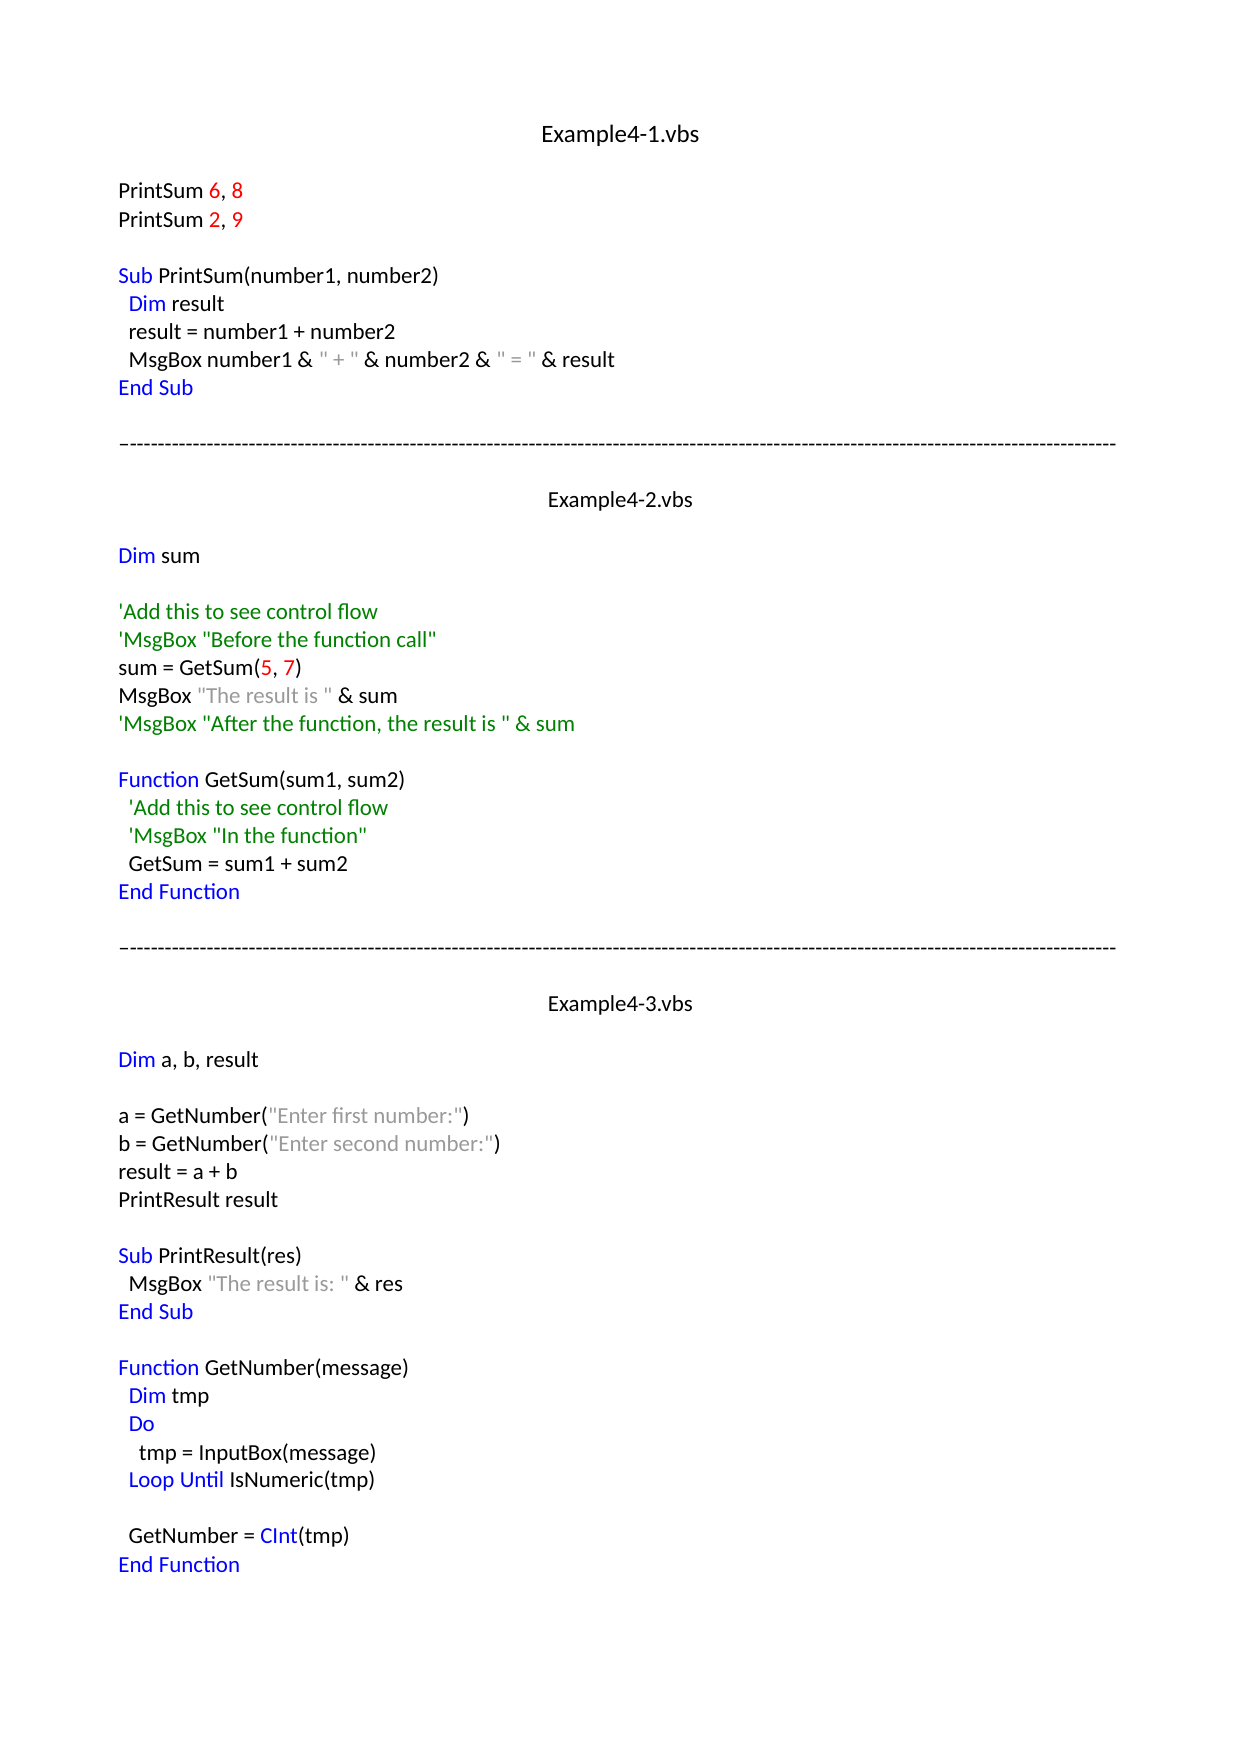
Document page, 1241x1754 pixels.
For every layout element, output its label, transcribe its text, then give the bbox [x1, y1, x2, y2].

text Dim tmp [118, 1382, 1122, 1409]
text PrintSum 2, 9 [118, 205, 1122, 233]
text 'MsgBox "In the function" [118, 821, 1122, 849]
text MsgBox "The result is " & sum [118, 681, 1122, 709]
text result = number1 + number2 [118, 317, 1122, 345]
text –--------------------------------------------------------------------------------------------------------------------------------------------- [118, 933, 1122, 961]
text Dim result [118, 289, 1122, 317]
text a = GetNumber("Enter first number:") [118, 1101, 1122, 1129]
text End Sub [118, 373, 1122, 401]
text Function GetNumber(message) [118, 1353, 1122, 1382]
text End Sub [118, 1297, 1122, 1326]
text 'Add this to see control flow [118, 793, 1122, 821]
text Example4-3.vbs [118, 989, 1122, 1017]
text PrintSum 6, 8 [118, 177, 1122, 205]
text Example4-2.vbs [118, 485, 1122, 513]
text b = GetNumber("Enter second number:") [118, 1129, 1122, 1157]
text Loop Until IsNumeric(tmp) [118, 1466, 1122, 1494]
text Dim sum [118, 541, 1122, 569]
text MsgBox number1 & " + " & number2 & " = " & result [118, 345, 1122, 373]
text Do [118, 1409, 1122, 1438]
text 'Add this to see control flow [118, 597, 1122, 625]
text tmp = InputBox(message) [118, 1438, 1122, 1466]
text Dim a, b, result [118, 1045, 1122, 1073]
text –--------------------------------------------------------------------------------------------------------------------------------------------- [118, 429, 1122, 457]
text Function GetSum(sum1, sum2) [118, 765, 1122, 793]
text 'MsgBox "Before the function call" [118, 625, 1122, 653]
text sum = GetSum(5, 7) [118, 653, 1122, 681]
text MsgBox "The result is: " & res [118, 1269, 1122, 1297]
text End Function [118, 877, 1122, 905]
text PrintResult result [118, 1185, 1122, 1213]
text Example4-1.vbs [118, 118, 1122, 149]
text 'MsgBox "After the function, the result is " & sum [118, 709, 1122, 737]
text Sub PrintSum(number1, number2) [118, 261, 1122, 289]
text GetNumber = CInt(tmp) [118, 1522, 1122, 1550]
text GetSum = sum1 + sum2 [118, 849, 1122, 877]
text result = a + b [118, 1157, 1122, 1185]
text End Function [118, 1550, 1122, 1578]
text Sub PrintResult(res) [118, 1241, 1122, 1269]
